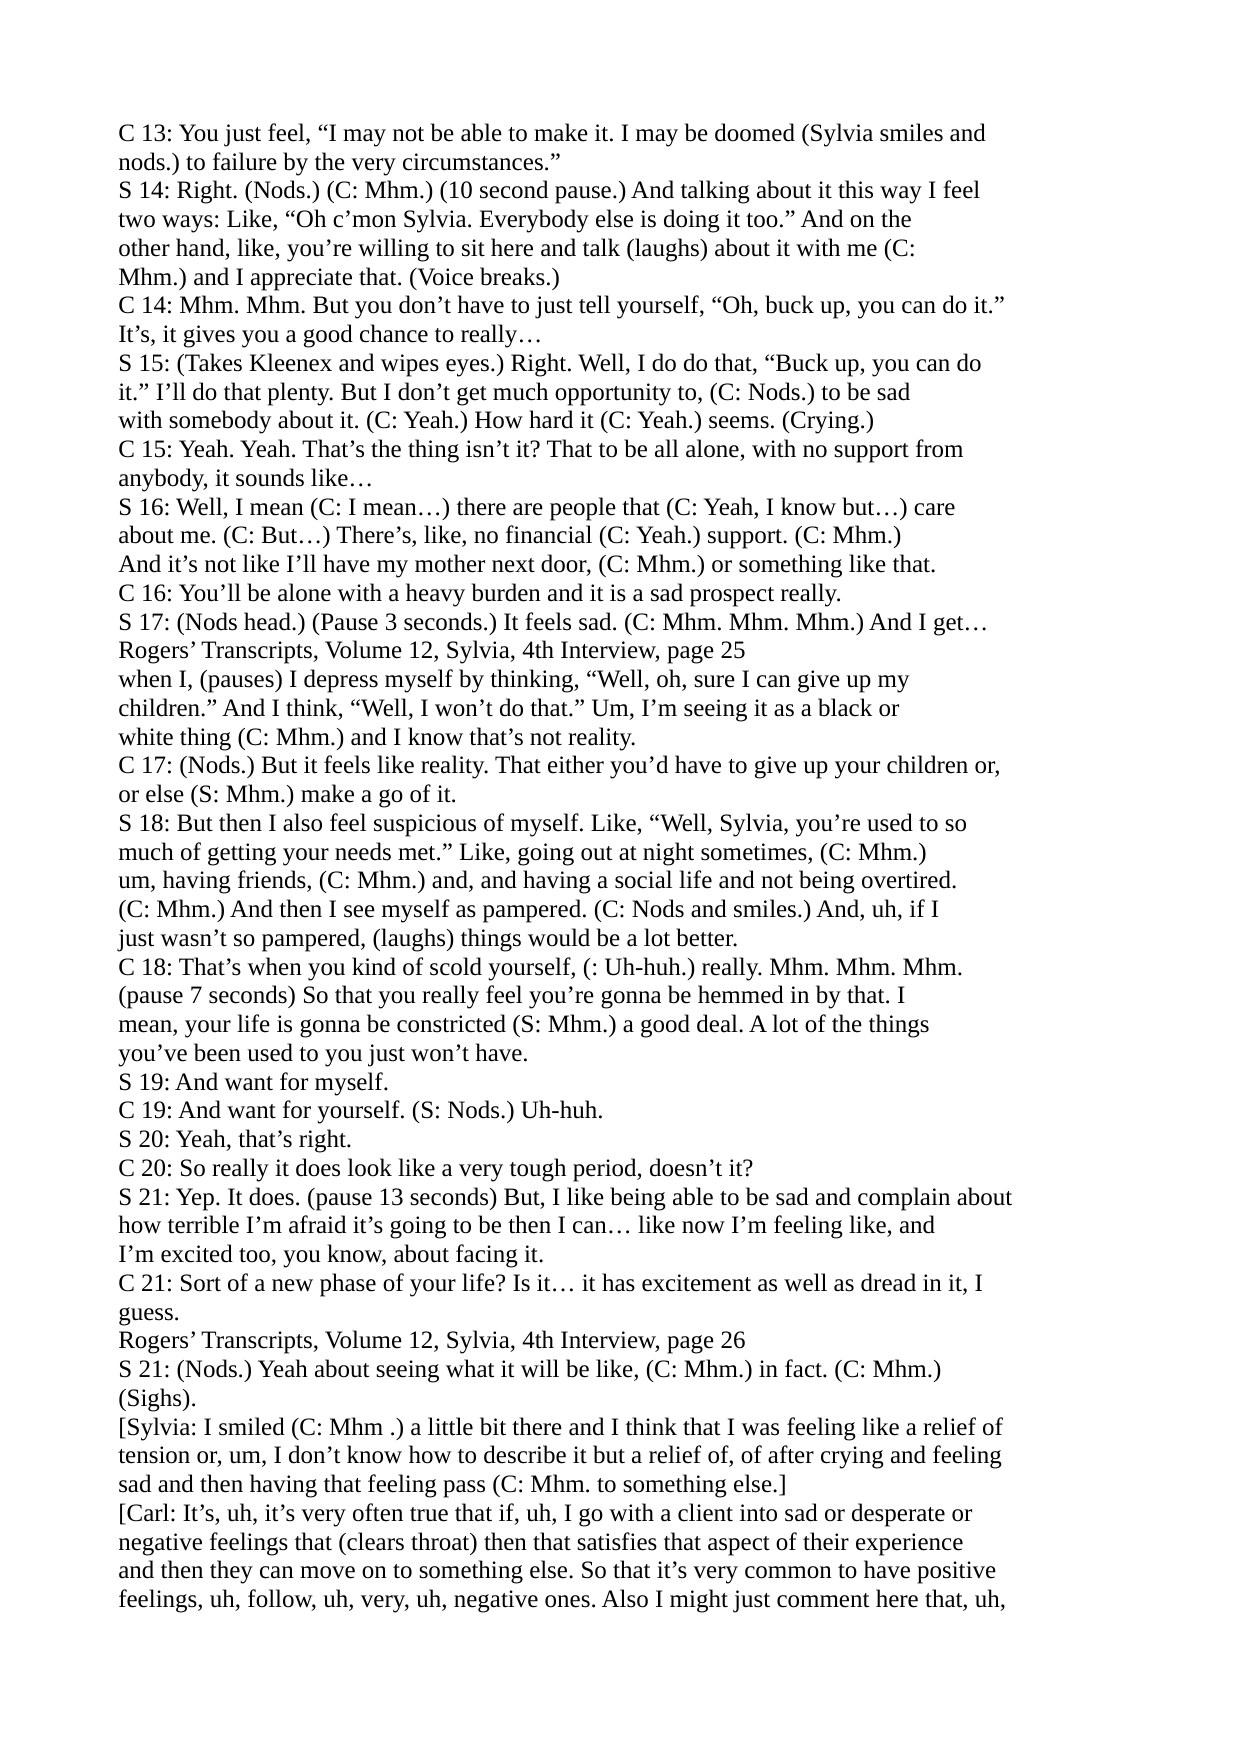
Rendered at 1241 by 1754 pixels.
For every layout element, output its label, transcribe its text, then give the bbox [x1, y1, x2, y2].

text C 15: Yeah. Yeah. That’s the thing isn’t it? That to be all alone, with no support from [118, 434, 1122, 463]
text feelings, uh, follow, uh, very, uh, negative ones. Also I might just comment here that, uh, [118, 1584, 1122, 1613]
text [Carl: It’s, uh, it’s very often true that if, uh, I go with a client into sad or desperate or [118, 1498, 1122, 1527]
text you’ve been used to you just won’t have. [118, 1038, 1122, 1067]
text Mhm.) and I appreciate that. (Voice breaks.) [118, 262, 1122, 291]
text C 17: (Nods.) But it feels like reality. That either you’d have to give up your children or, [118, 751, 1122, 779]
text (Sighs). [118, 1383, 1122, 1412]
text sad and then having that feeling pass (C: Mhm. to something else.] [118, 1469, 1122, 1498]
text Rogers’ Transcripts, Volume 12, Sylvia, 4th Interview, page 26 [118, 1326, 1122, 1354]
text S 14: Right. (Nods.) (C: Mhm.) (10 second pause.) And talking about it this way I feel [118, 176, 1122, 204]
text just wasn’t so pampered, (laughs) things would be a lot better. [118, 923, 1122, 952]
text I’m excited too, you know, about facing it. [118, 1239, 1122, 1268]
text guess. [118, 1297, 1122, 1326]
text C 13: You just feel, “I may not be able to make it. I may be doomed (Sylvia smiles and [118, 118, 1122, 147]
text S 21: (Nods.) Yeah about seeing what it will be like, (C: Mhm.) in fact. (C: Mhm.) [118, 1354, 1122, 1383]
text with somebody about it. (C: Yeah.) How hard it (C: Yeah.) seems. (Crying.) [118, 406, 1122, 434]
text um, having friends, (C: Mhm.) and, and having a social life and not being overtired. [118, 866, 1122, 894]
text much of getting your needs met.” Like, going out at night sometimes, (C: Mhm.) [118, 837, 1122, 866]
text C 14: Mhm. Mhm. But you don’t have to just tell yourself, “Oh, buck up, you can do it.” [118, 291, 1122, 319]
text how terrible I’m afraid it’s going to be then I can… like now I’m feeling like, and [118, 1211, 1122, 1239]
text children.” And I think, “Well, I won’t do that.” Um, I’m seeing it as a black or [118, 693, 1122, 722]
text S 21: Yep. It does. (pause 13 seconds) But, I like being able to be sad and complain about [118, 1182, 1122, 1211]
text S 15: (Takes Kleenex and wipes eyes.) Right. Well, I do do that, “Buck up, you can do [118, 348, 1122, 377]
text and then they can move on to something else. So that it’s very common to have positive [118, 1556, 1122, 1584]
text negative feelings that (clears throat) then that satisfies that aspect of their experience [118, 1527, 1122, 1556]
text And it’s not like I’ll have my mother next door, (C: Mhm.) or something like that. [118, 549, 1122, 578]
text anybody, it sounds like… [118, 463, 1122, 492]
text Rogers’ Transcripts, Volume 12, Sylvia, 4th Interview, page 25 [118, 636, 1122, 664]
text S 16: Well, I mean (C: I mean…) there are people that (C: Yeah, I know but…) care [118, 492, 1122, 521]
text C 18: That’s when you kind of scold yourself, (: Uh-huh.) really. Mhm. Mhm. Mhm. [118, 952, 1122, 981]
text C 16: You’ll be alone with a heavy burden and it is a sad prospect really. [118, 578, 1122, 607]
text [Sylvia: I smiled (C: Mhm .) a little bit there and I think that I was feeling like a relief of [118, 1412, 1122, 1441]
text it.” I’ll do that plenty. But I don’t get much opportunity to, (C: Nods.) to be sad [118, 377, 1122, 406]
text (C: Mhm.) And then I see myself as pampered. (C: Nods and smiles.) And, uh, if I [118, 894, 1122, 923]
text S 20: Yeah, that’s right. [118, 1124, 1122, 1153]
text (pause 7 seconds) So that you really feel you’re gonna be hemmed in by that. I [118, 981, 1122, 1009]
text nods.) to failure by the very circumstances.” [118, 147, 1122, 176]
text other hand, like, you’re willing to sit here and talk (laughs) about it with me (C: [118, 233, 1122, 262]
text S 17: (Nods head.) (Pause 3 seconds.) It feels sad. (C: Mhm. Mhm. Mhm.) And I get… [118, 607, 1122, 636]
text C 20: So really it does look like a very tough period, doesn’t it? [118, 1153, 1122, 1182]
text S 18: But then I also feel suspicious of myself. Like, “Well, Sylvia, you’re used to so [118, 808, 1122, 837]
text It’s, it gives you a good chance to really… [118, 319, 1122, 348]
text C 21: Sort of a new phase of your life? Is it… it has excitement as well as dread in it, I [118, 1268, 1122, 1297]
text tension or, um, I don’t know how to describe it but a relief of, of after crying and feeling [118, 1441, 1122, 1469]
text mean, your life is gonna be constricted (S: Mhm.) a good deal. A lot of the things [118, 1009, 1122, 1038]
text or else (S: Mhm.) make a go of it. [118, 779, 1122, 808]
text when I, (pauses) I depress myself by thinking, “Well, oh, sure I can give up my [118, 664, 1122, 693]
text S 19: And want for myself. [118, 1067, 1122, 1096]
text white thing (C: Mhm.) and I know that’s not reality. [118, 722, 1122, 751]
text about me. (C: But…) There’s, like, no financial (C: Yeah.) support. (C: Mhm.) [118, 521, 1122, 549]
text two ways: Like, “Oh c’mon Sylvia. Everybody else is doing it too.” And on the [118, 204, 1122, 233]
text C 19: And want for yourself. (S: Nods.) Uh-huh. [118, 1096, 1122, 1124]
